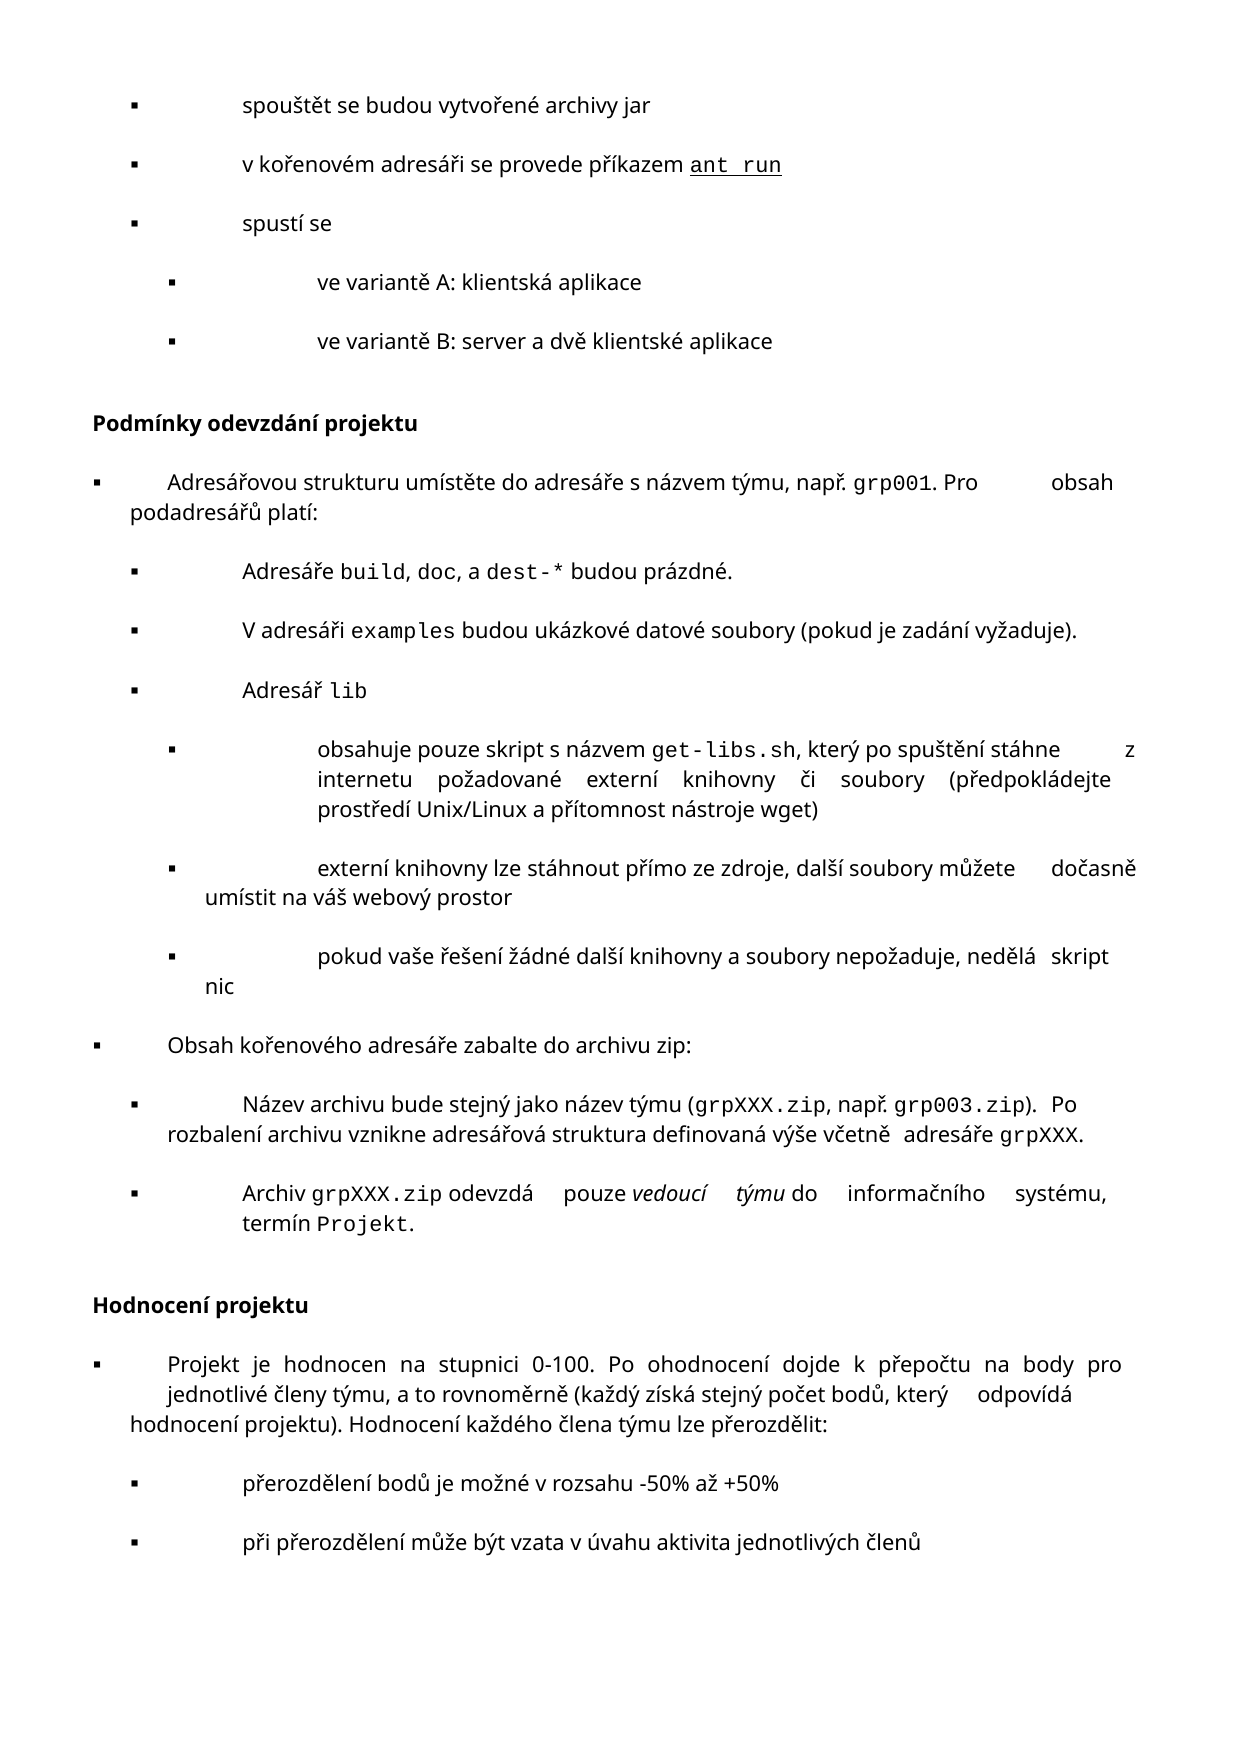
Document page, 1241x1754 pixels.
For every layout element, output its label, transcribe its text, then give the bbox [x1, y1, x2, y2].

list v kořenovém adresáři se provede příkazem ant run [129, 149, 1137, 179]
list Obsah kořenového adresáře zabalte do archivu zip: [92, 1030, 1137, 1060]
list ve variantě B: server a dvě klientské aplikace [167, 326, 1137, 356]
list Název archivu bude stejný jako název týmu (grpXXX.zip, např. grp003.zip). Po rozbalení archivu vznikne adresářová struktura definovaná výše včetně adresáře grpXXX. [129, 1089, 1137, 1149]
list Adresáře build, doc, a dest-* budou prázdné. [129, 556, 1137, 586]
list přerozdělení bodů je možné v rozsahu -50% až +50% [129, 1468, 1137, 1498]
list Projekt je hodnocen na stupnici 0-100. Po ohodnocení dojde k přepočtu na body pro jednotlivé členy týmu, a to rovnoměrně (každý získá stejný počet bodů, který odpovídá hodnocení projektu). Hodnocení každého člena týmu lze přerozdělit: [92, 1349, 1137, 1439]
list V adresáři examples budou ukázkové datové soubory (pokud je zadání vyžaduje). [129, 616, 1137, 646]
list při přerozdělení může být vzata v úvahu aktivita jednotlivých členů [129, 1527, 1137, 1557]
list ve variantě A: klientská aplikace [167, 267, 1137, 297]
list spouštět se budou vytvořené archivy jar [129, 90, 1137, 120]
list obsahuje pouze skript s názvem get-libs.sh, který po spuštění stáhne z internetu požadované externí knihovny či soubory (předpokládejte prostředí Unix/Linux a přítomnost nástroje wget) [167, 734, 1137, 823]
list spustí se [129, 208, 1137, 238]
text Hodnocení projektu [92, 1291, 1137, 1320]
list Adresářovou strukturu umístěte do adresáře s názvem týmu, např. grp001. Pro obsah podadresářů platí: [92, 467, 1137, 527]
text Podmínky odevzdání projektu [92, 408, 1137, 438]
list Adresář lib [129, 675, 1137, 705]
list externí knihovny lze stáhnout přímo ze zdroje, další soubory můžete dočasně umístit na váš webový prostor [167, 853, 1137, 912]
list pokud vaše řešení žádné další knihovny a soubory nepožaduje, nedělá skript nic [167, 941, 1137, 1001]
list Archiv grpXXX.zip odevzdá pouze vedoucí týmu do informačního systému, termín Projekt. [129, 1178, 1137, 1238]
